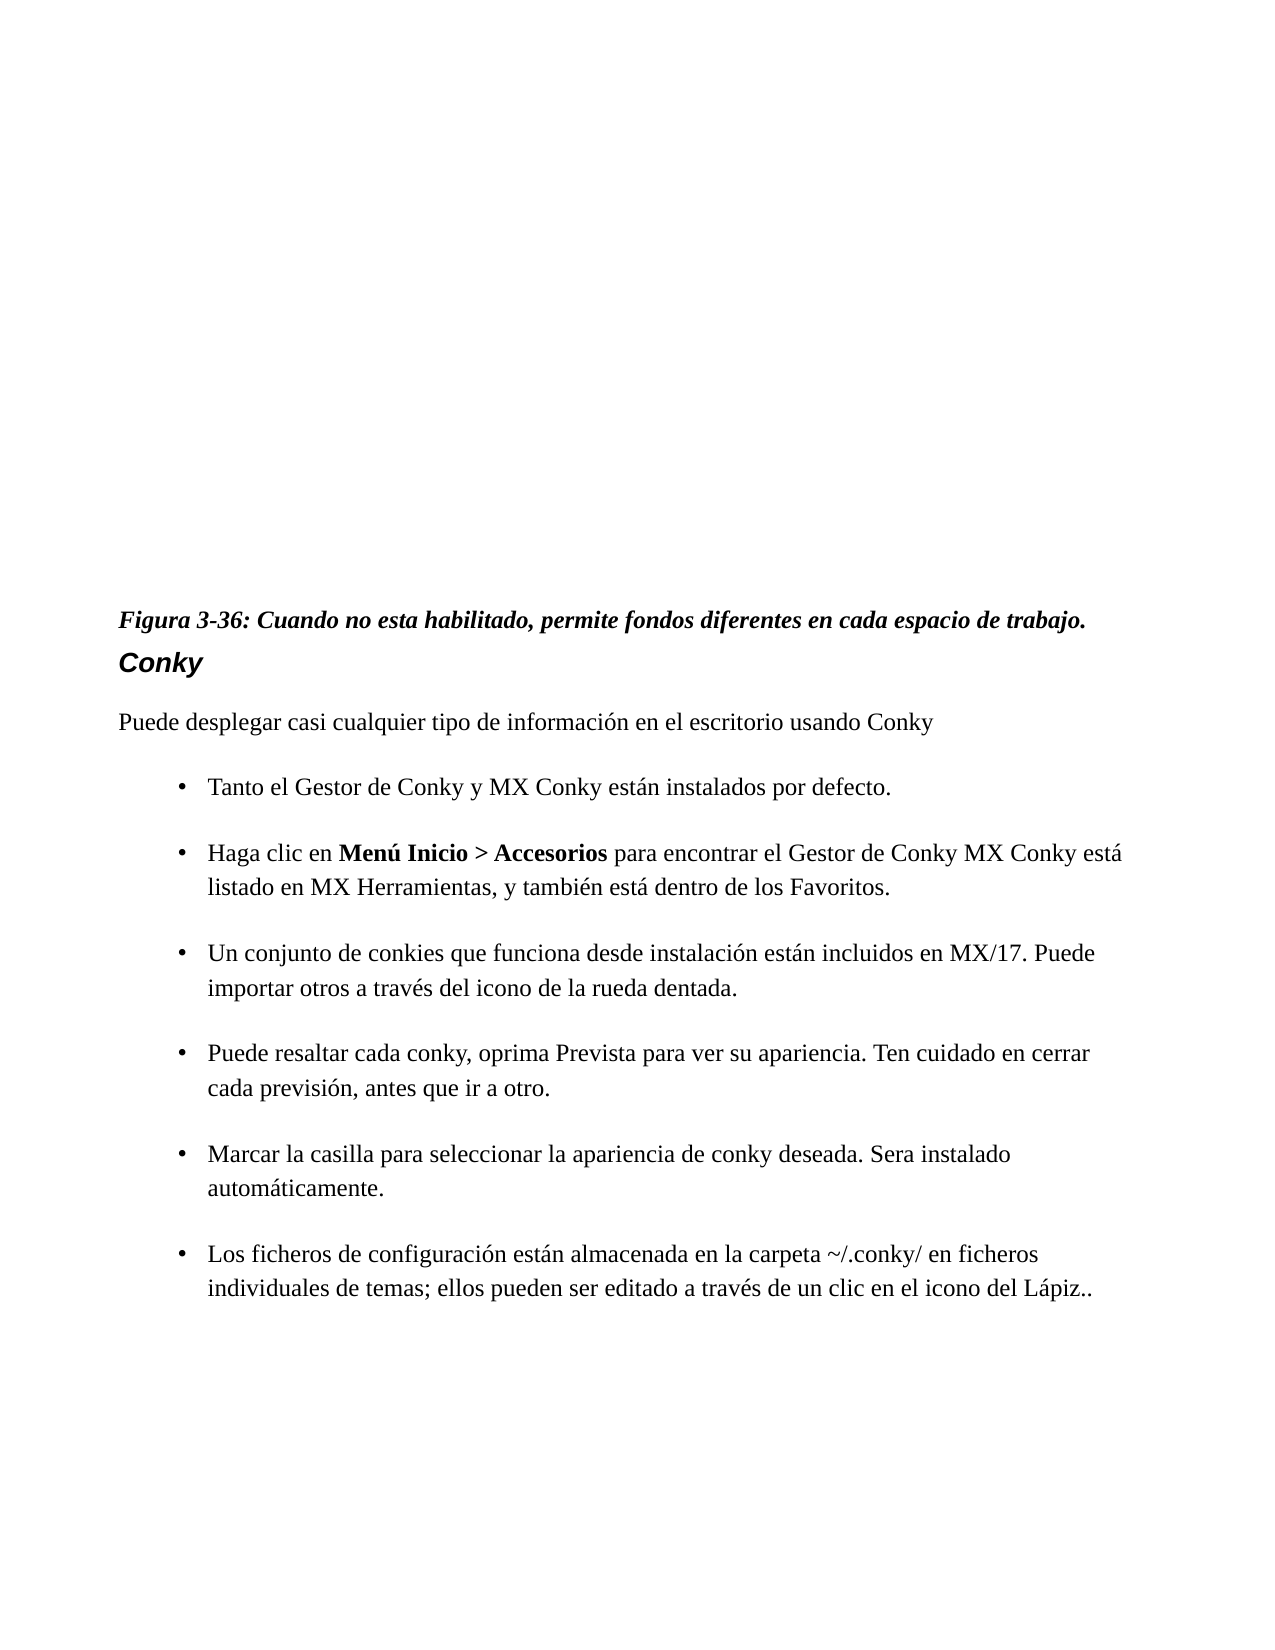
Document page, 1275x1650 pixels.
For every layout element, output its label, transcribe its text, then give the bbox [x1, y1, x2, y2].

list Marcar la casilla para seleccionar la apariencia de conky deseada. Sera instalado automáticamente. [178, 1139, 1141, 1202]
subtitle Conky [118, 647, 1157, 678]
text Figura 3-36: Cuando no esta habilitado, permite fondos diferentes en cada espacio de trabajo. [118, 605, 1157, 634]
text Puede desplegar casi cualquier tipo de información en el escritorio usando Conky [118, 707, 1157, 735]
list Un conjunto de conkies que funciona desde instalación están incluidos en MX/17. Puede importar otros a través del icono de la rueda dentada. [178, 938, 1141, 1001]
list Puede resaltar cada conky, oprima Prevista para ver su apariencia. Ten cuidado en cerrar cada previsión, antes que ir a otro. [178, 1038, 1141, 1102]
list Haga clic en Menú Inicio > Accesorios para encontrar el Gestor de Conky MX Conky está listado en MX Herramientas, y también está dentro de los Favoritos. [178, 838, 1141, 901]
list Los ficheros de configuración están almacenada en la carpeta ~/.conky/ en ficheros individuales de temas; ellos pueden ser editado a través de un clic en el icono del Lápiz.. [178, 1239, 1141, 1302]
list Tanto el Gestor de Conky y MX Conky están instalados por defecto. [178, 772, 1141, 801]
